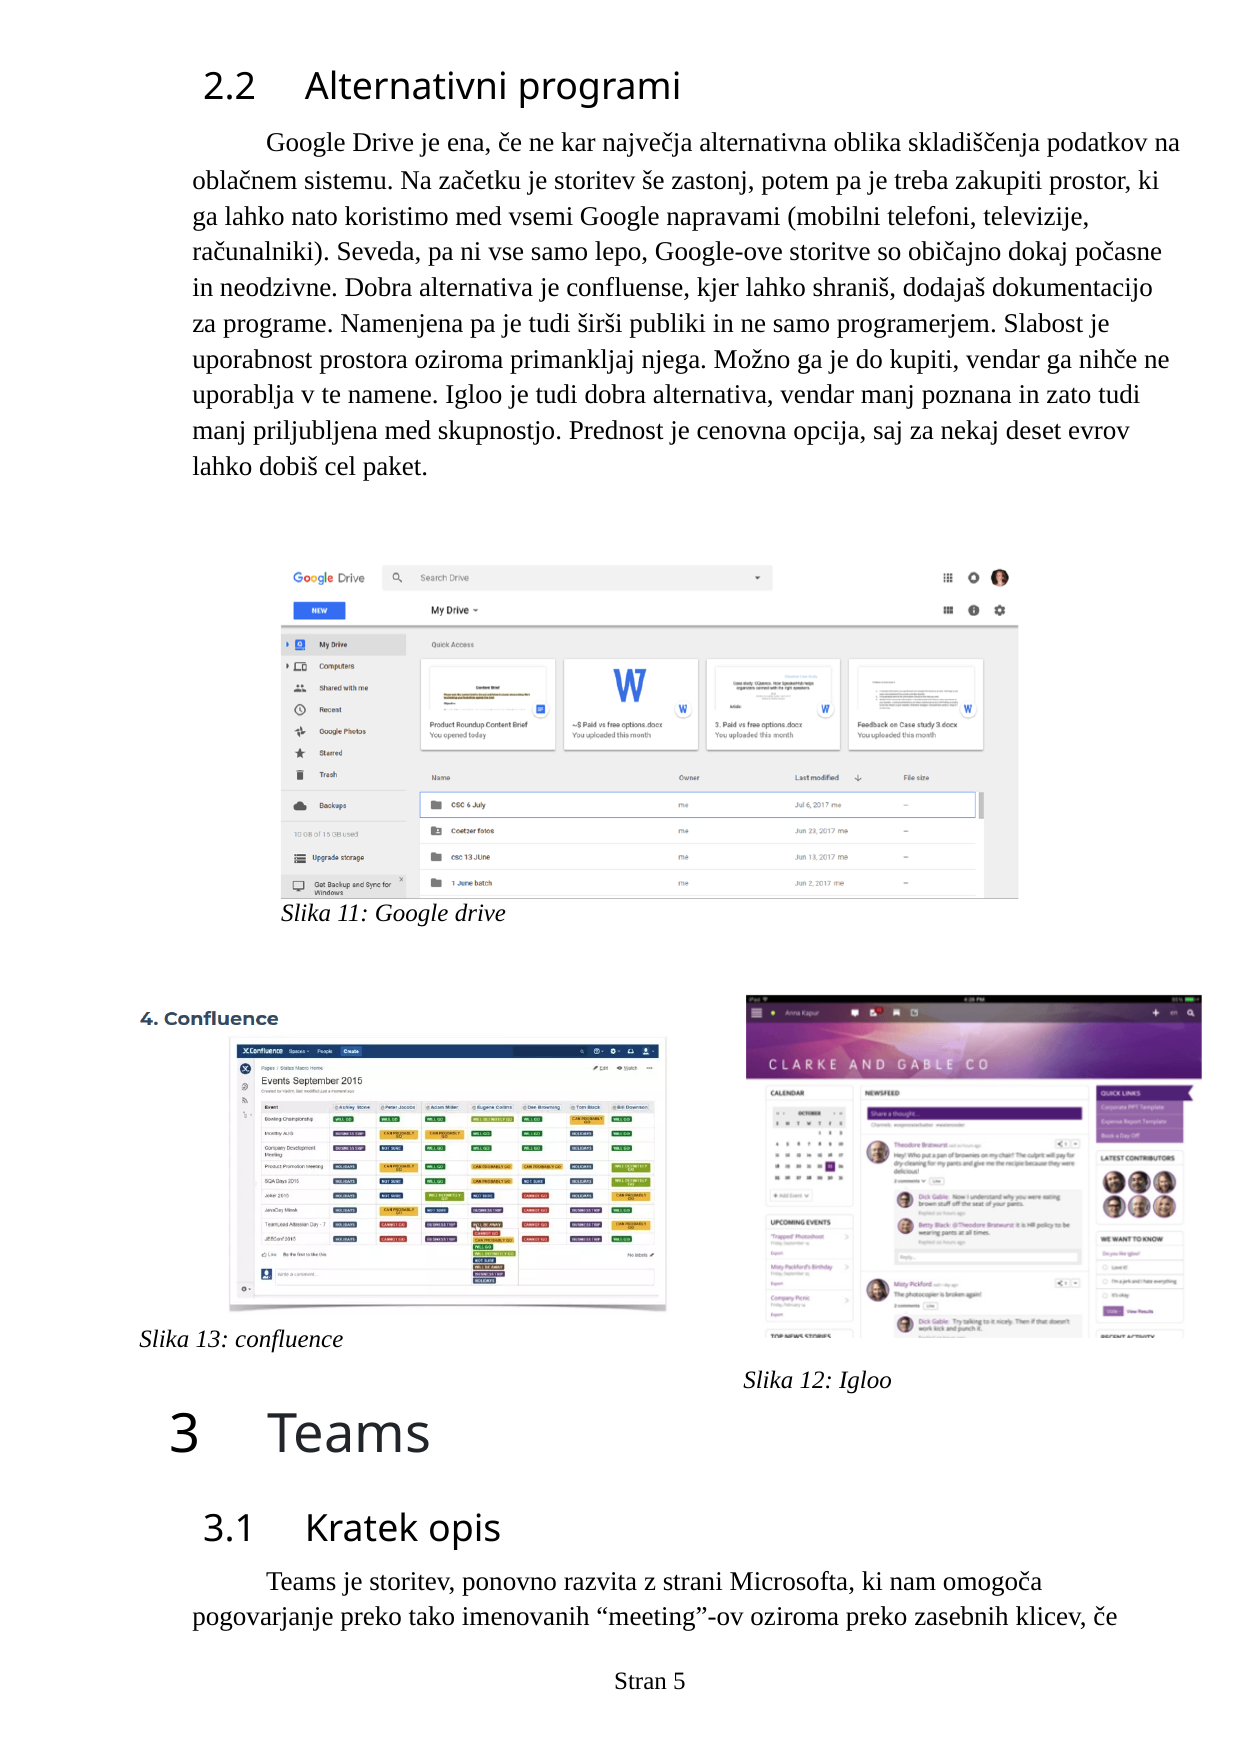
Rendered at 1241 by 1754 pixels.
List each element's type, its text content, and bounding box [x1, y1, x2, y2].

subtitle [743, 978, 1210, 990]
subtitle Kratek opis [193, 1501, 1181, 1552]
picture [139, 1007, 683, 1324]
subtitle Alternativni programi [193, 59, 1181, 110]
text Google Drive je ena, če ne kar največja alternativna oblika skladiščenja podatkov na oblačnem sistemu. Na začetku je storitev še zastonj, potem pa je treba zakupiti prostor, ki ga lahko nato koristimo med vsemi Google napravami (mobilni telefoni, televizije, računalniki). Seveda, pa ni vse samo lepo, Google-ove storitve so običajno dokaj počasne in neodzivne. Dobra alternativa je confluense, kjer lahko shraniš, dodajaš dokumentacijo za programe. Namenjena pa je tudi širši publiki in ne samo programerjem. Slabost je uporabnost prostora oziroma primankljaj njega. Možno ga je do kupiti, vendar ga nihče ne uporablja v te namene. Igloo je tudi dobra alternativa, vendar manj poznana in zato tudi manj priljubljena med skupnostjo. Prednost je cenovna opcija, saj za nekaj deset evrov lahko dobiš cel paket. [192, 123, 1181, 481]
picture [743, 990, 1210, 1366]
text Slika 11: Google drive [281, 899, 1018, 927]
text Teams je storitev, ponovno razvita z strani Microsofta, ki nam omogoča pogovarjanje preko tako imenovanih “meeting”-ov oziroma preko zasebnih klicev, če [192, 1565, 1181, 1632]
subtitle Teams [139, 995, 1181, 1468]
list Slika 13: confluence [139, 1324, 683, 1353]
picture [280, 563, 1019, 899]
list Slika 12: Igloo [743, 1366, 1210, 1394]
